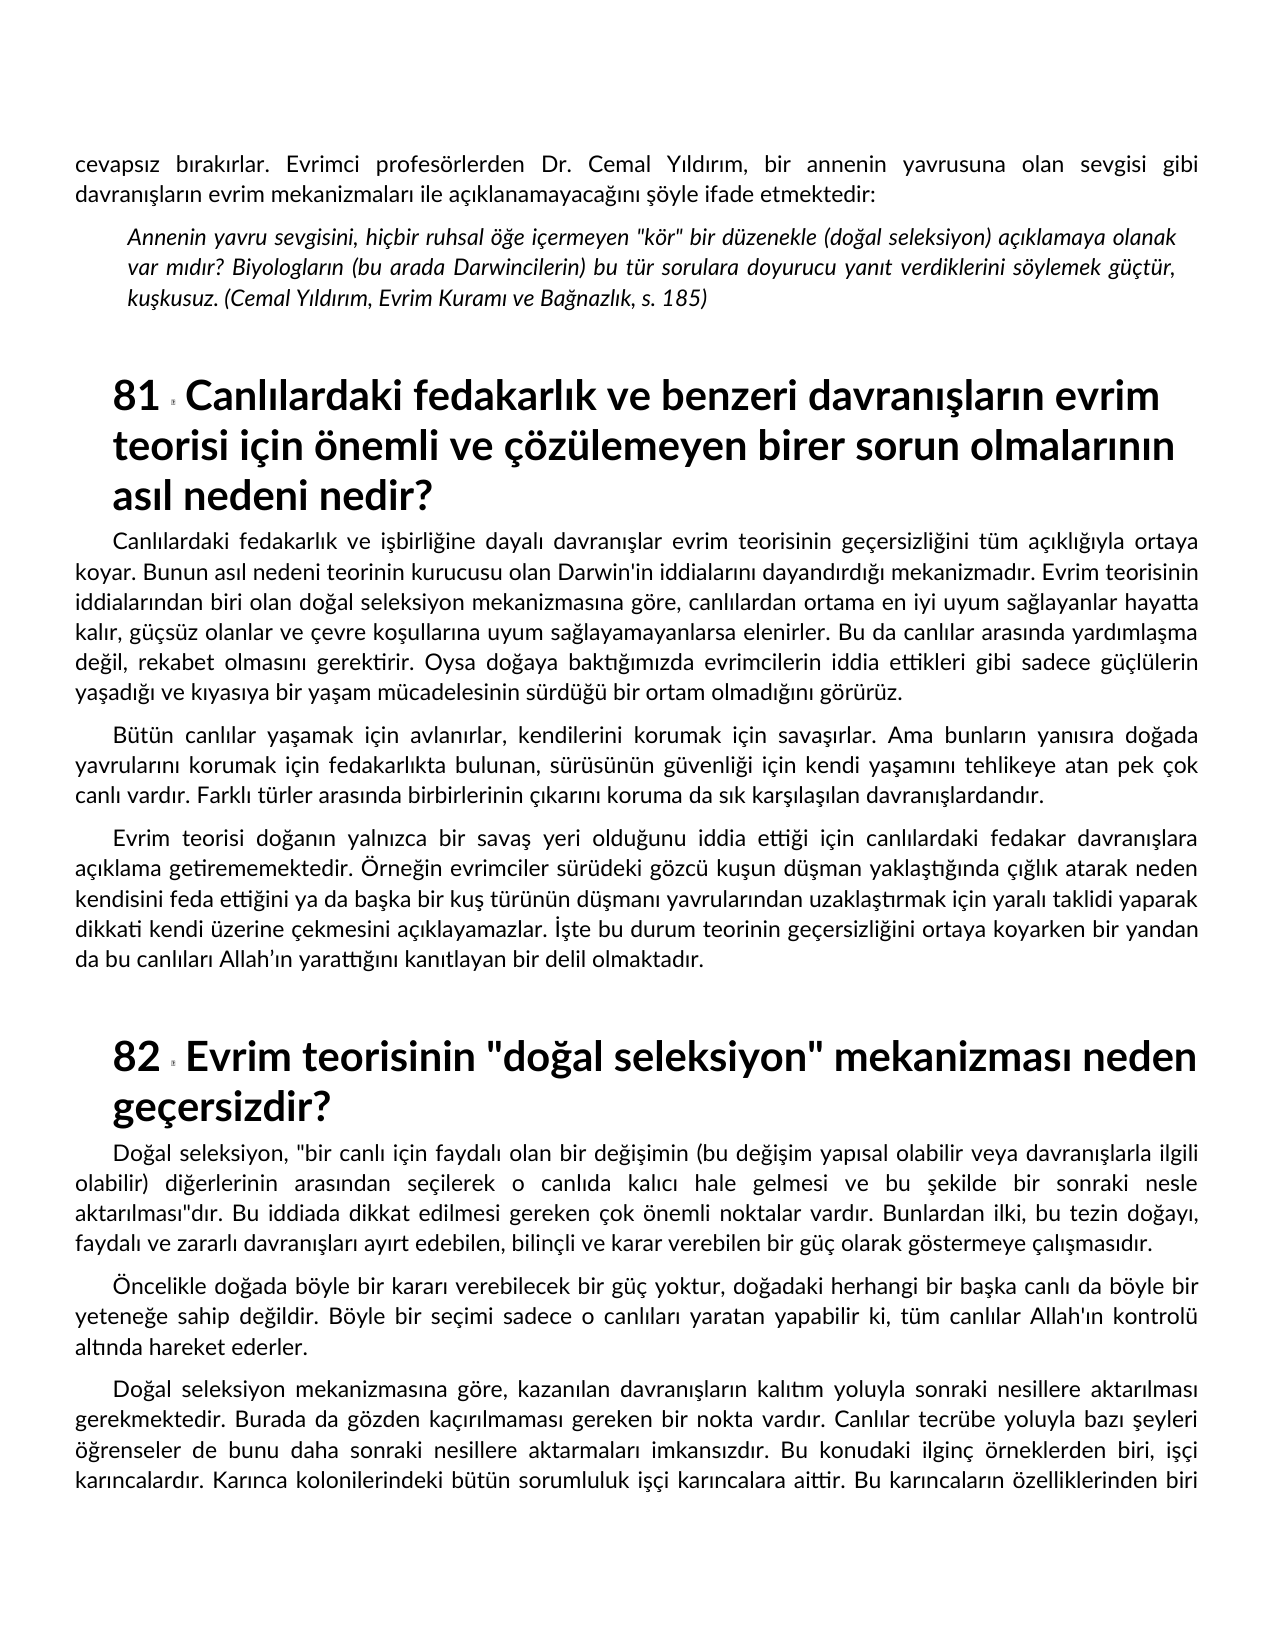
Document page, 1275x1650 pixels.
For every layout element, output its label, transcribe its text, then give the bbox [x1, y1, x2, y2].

text Doğal seleksiyon mekanizmasına göre, kazanılan davranışların kalıtım yoluyla sonraki nesillere aktarılması gerekmektedir. Burada da gözden kaçırılmaması gereken bir nokta vardır. Canlılar tecrübe yoluyla bazı şeyleri öğrenseler de bunu daha sonraki nesillere aktarmaları imkansızdır. Bu konudaki ilginç örneklerden biri, işçi karıncalardır. Karınca kolonilerindeki bütün sorumluluk işçi karıncalara aittir. Bu karıncaların özelliklerinden biri [75, 1375, 1200, 1493]
text Bütün canlılar yaşamak için avlanırlar, kendilerini korumak için savaşırlar. Ama bunların yanısıra doğada yavrularını korumak için fedakarlıkta bulunan, sürüsünün güvenliği için kendi yaşamını tehlikeye atan pek çok canlı vardır. Farklı türler arasında birbirlerinin çıkarını koruma da sık karşılaşılan davranışlardandır. [75, 721, 1200, 809]
subtitle 81  Canlılardaki fedakarlık ve benzeri davranışların evrim teorisi için önemli ve çözülemeyen birer sorun olmalarının asıl nedeni nedir? [112, 369, 1200, 519]
text Evrim teorisi doğanın yalnızca bir savaş yeri olduğunu iddia ettiği için canlılardaki fedakar davranışlara açıklama getirememektedir. Örneğin evrimciler sürüdeki gözcü kuşun düşman yaklaştığında çığlık atarak neden kendisini feda ettiğini ya da başka bir kuş türünün düşmanı yavrularından uzaklaştırmak için yaralı taklidi yaparak dikkati kendi üzerine çekmesini açıklayamazlar. İşte bu durum teorinin geçersizliğini ortaya koyarken bir yandan da bu canlıları Allah’ın yarattığını kanıtlayan bir delil olmaktadır. [75, 824, 1200, 972]
text Annenin yavru sevgisini, hiçbir ruhsal öğe içermeyen "kör" bir düzenekle (doğal seleksiyon) açıklamaya olanak var mıdır? Biyologların (bu arada Darwincilerin) bu tür sorulara doyurucu yanıt verdiklerini söylemek güçtür, kuşkusuz. (Cemal Yıldırım, Evrim Kuramı ve Bağnazlık, s. 185) [127, 223, 1177, 311]
text Canlılardaki fedakarlık ve işbirliğine dayalı davranışlar evrim teorisinin geçersizliğini tüm açıklığıyla ortaya koyar. Bunun asıl nedeni teorinin kurucusu olan Darwin'in iddialarını dayandırdığı mekanizmadır. Evrim teorisinin iddialarından biri olan doğal seleksiyon mekanizmasına göre, canlılardan ortama en iyi uyum sağlayanlar hayatta kalır, güçsüz olanlar ve çevre koşullarına uyum sağlayamayanlarsa elenirler. Bu da canlılar arasında yardımlaşma değil, rekabet olmasını gerektirir. Oysa doğaya baktığımızda evrimcilerin iddia ettikleri gibi sadece güçlülerin yaşadığı ve kıyasıya bir yaşam mücadelesinin sürdüğü bir ortam olmadığını görürüz. [75, 527, 1200, 706]
text Doğal seleksiyon, "bir canlı için faydalı olan bir değişimin (bu değişim yapısal olabilir veya davranışlarla ilgili olabilir) diğerlerinin arasından seçilerek o canlıda kalıcı hale gelmesi ve bu şekilde bir sonraki nesle aktarılması"dır. Bu iddiada dikkat edilmesi gereken çok önemli noktalar vardır. Bunlardan ilki, bu tezin doğayı, faydalı ve zararlı davranışları ayırt edebilen, bilinçli ve karar verebilen bir güç olarak göstermeye çalışmasıdır. [75, 1138, 1200, 1257]
subtitle 82  Evrim teorisinin "doğal seleksiyon" mekanizması neden geçersizdir? [112, 1030, 1200, 1130]
text cevapsız bırakırlar. Evrimci profesörlerden Dr. Cemal Yıldırım, bir annenin yavrusuna olan sevgisi gibi davranışların evrim mekanizmaları ile açıklanamayacağını şöyle ifade etmektedir: [75, 150, 1200, 208]
text Öncelikle doğada böyle bir kararı verebilecek bir güç yoktur, doğadaki herhangi bir başka canlı da böyle bir yeteneğe sahip değildir. Böyle bir seçimi sadece o canlıları yaratan yapabilir ki, tüm canlılar Allah'ın kontrolü altında hareket ederler. [75, 1272, 1200, 1360]
